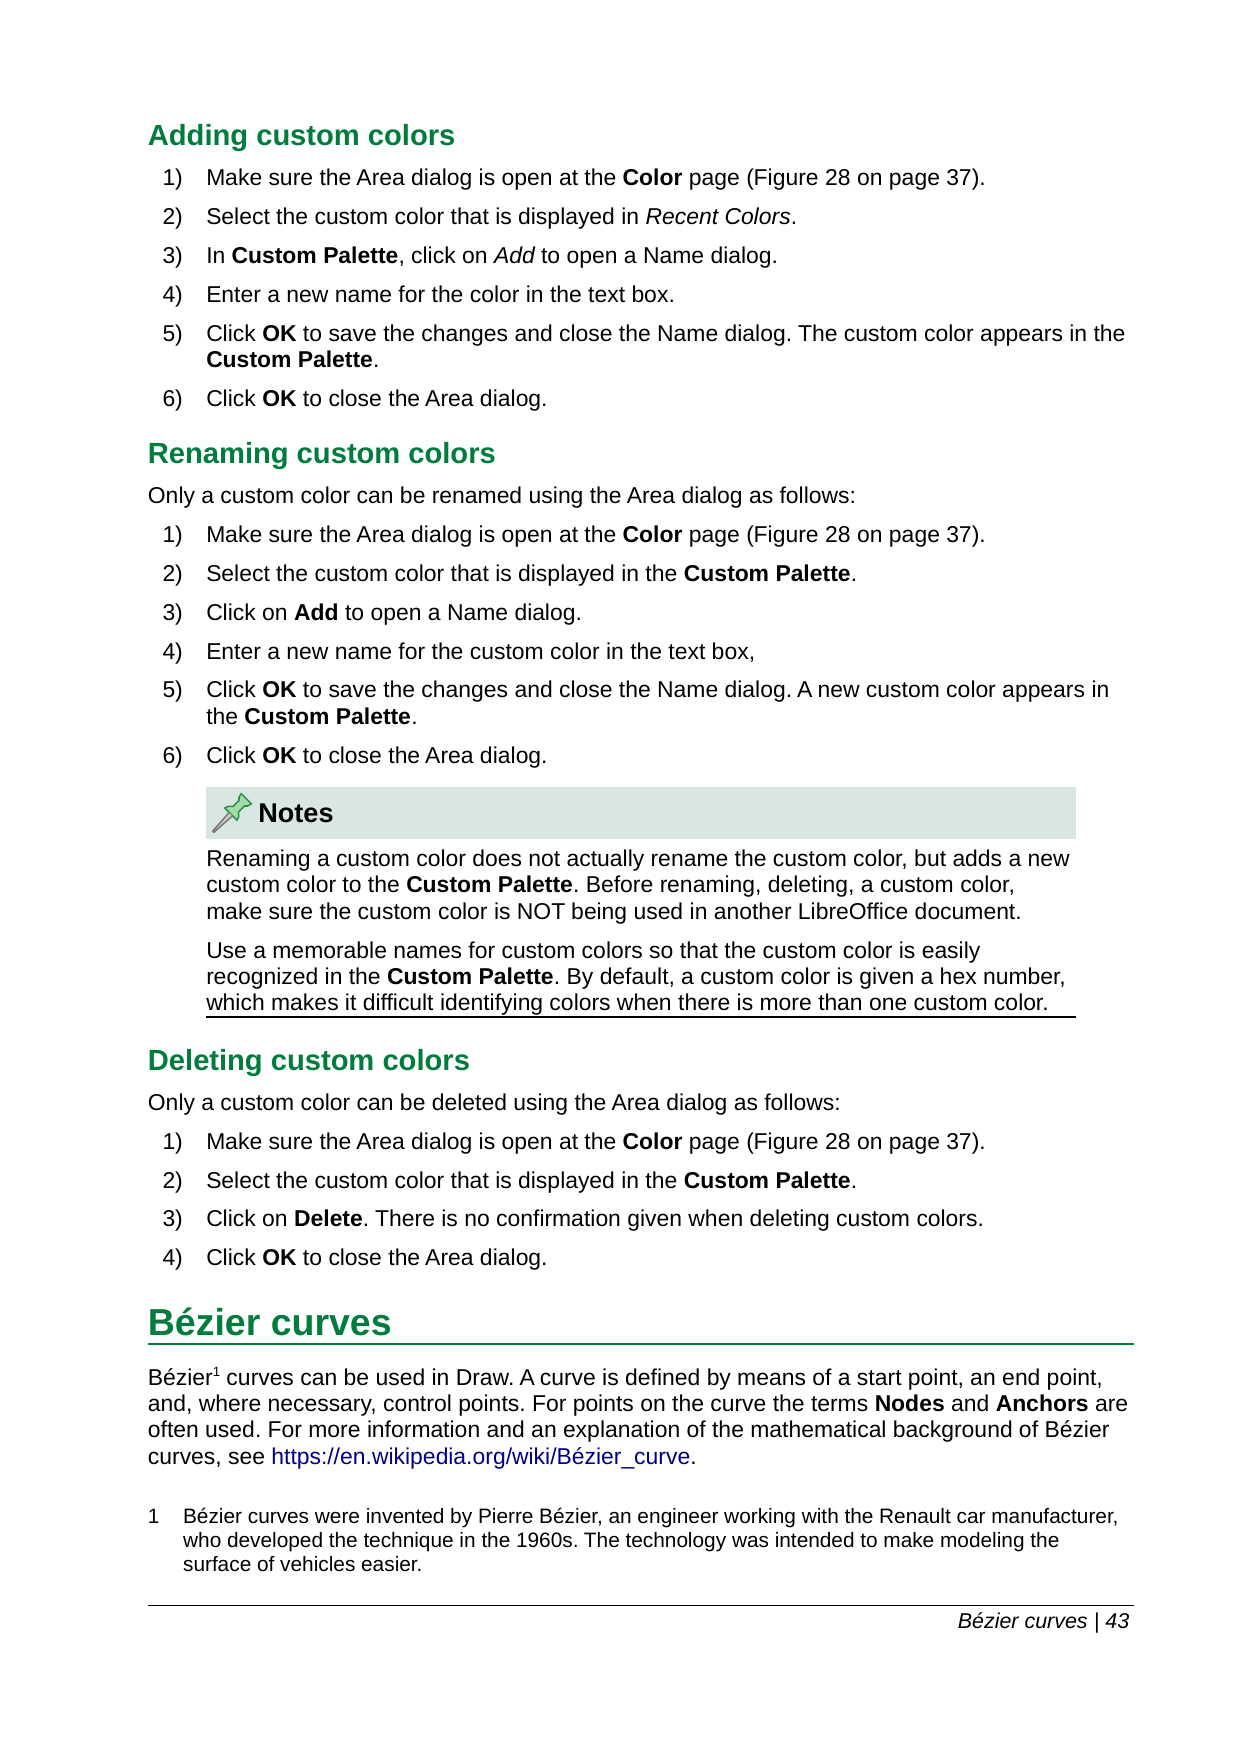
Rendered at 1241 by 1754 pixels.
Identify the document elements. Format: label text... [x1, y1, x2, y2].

list Click on Delete. There is no confirmation given when deleting custom colors. [162, 1205, 1134, 1232]
list Click OK to save the changes and close the Name dialog. A new custom color appears in the Custom Palette. [162, 676, 1134, 729]
list Click on Add to open a Name dialog. [162, 599, 1134, 625]
list Select the custom color that is displayed in Recent Colors. [162, 203, 1134, 229]
list Select the custom color that is displayed in the Custom Palette. [162, 560, 1134, 586]
list Make sure the Area dialog is open at the Color page (Figure 28 on page 37). [162, 521, 1134, 547]
list Enter a new name for the color in the text box. [162, 281, 1134, 307]
subtitle Notes [206, 787, 1076, 839]
list Make sure the Area dialog is open at the Color page (Figure 28 on page 37). [162, 1128, 1134, 1154]
text Only a custom color can be deleted using the Area dialog as follows: [148, 1089, 1134, 1115]
subtitle Renaming custom colors [148, 436, 1134, 470]
list Click OK to close the Area dialog. [162, 742, 1134, 768]
text Renaming a custom color does not actually rename the custom color, but adds a new custom color to the Custom Palette. Before renaming, deleting, a custom color, make sure the custom color is NOT being used in another LibreOffice document. [206, 845, 1076, 924]
list Make sure the Area dialog is open at the Color page (Figure 28 on page 37). [162, 164, 1134, 191]
list Click OK to close the Area dialog. [162, 1244, 1134, 1271]
list Select the custom color that is displayed in the Custom Palette. [162, 1167, 1134, 1193]
list In Custom Palette, click on Add to open a Name dialog. [162, 242, 1134, 268]
subtitle Deleting custom colors [148, 1043, 1134, 1076]
subtitle Adding custom colors [148, 118, 1134, 152]
text Bézier curves can be used in Draw. A curve is defined by means of a start point, an end point, and, where necessary, control points. For points on the curve the terms Nodes and Anchors are often used. For more information and an explanation of the mathematical background of Bézier curves, see https://en.wikipedia.org/wiki/Bézier_curve. [148, 1364, 1134, 1469]
text Only a custom color can be renamed using the Area dialog as follows: [148, 482, 1134, 508]
list Click OK to close the Area dialog. [162, 385, 1134, 411]
text Use a memorable names for custom colors so that the custom color is easily recognized in the Custom Palette. By default, a custom color is given a hex number, which makes it difficult identifying colors when there is more than one custom color. [206, 937, 1076, 1016]
list Enter a new name for the custom color in the text box, [162, 638, 1134, 664]
text Bézier curves were invented by Pierre Bézier, an engineer working with the Renault car manufacturer, who developed the technique in the 1960s. The technology was intended to make modeling the surface of vehicles easier. [148, 1504, 1134, 1576]
list Click OK to save the changes and close the Name dialog. The custom color appears in the Custom Palette. [162, 319, 1134, 372]
subtitle Bézier curves [148, 1300, 1134, 1343]
